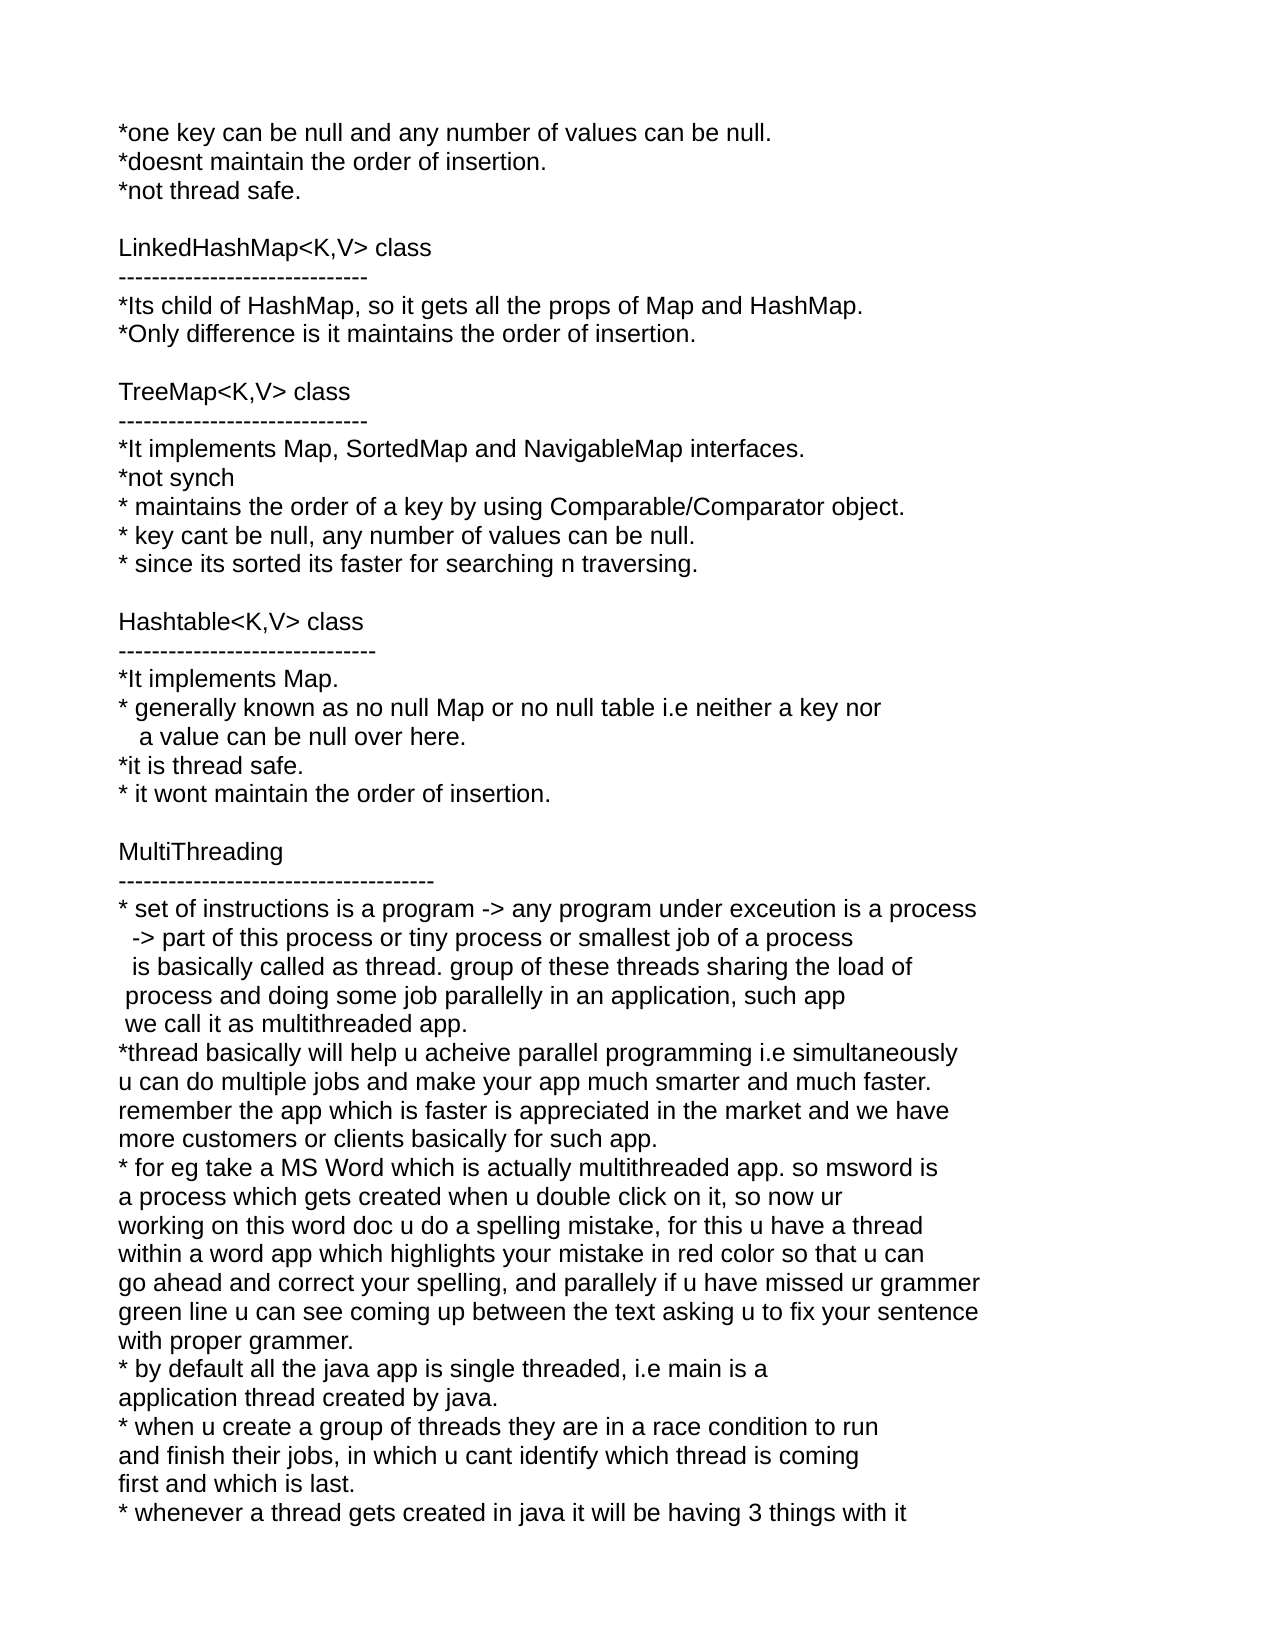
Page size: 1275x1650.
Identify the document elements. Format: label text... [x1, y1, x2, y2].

text *Only difference is it maintains the order of insertion. [118, 319, 1157, 348]
text *not thread safe. [118, 176, 1157, 204]
text ------------------------------ [118, 406, 1157, 434]
text *not synch [118, 463, 1157, 492]
text * generally known as no null Map or no null table i.e neither a key nor [118, 693, 1157, 722]
text *It implements Map. [118, 664, 1157, 693]
text application thread created by java. [118, 1383, 1157, 1412]
text -> part of this process or tiny process or smallest job of a process [118, 923, 1157, 952]
text we call it as multithreaded app. [118, 1009, 1157, 1038]
text is basically called as thread. group of these threads sharing the load of [118, 952, 1157, 981]
text * by default all the java app is single threaded, i.e main is a [118, 1354, 1157, 1383]
text within a word app which highlights your mistake in red color so that u can [118, 1239, 1157, 1268]
text * set of instructions is a program -> any program under exceution is a process [118, 894, 1157, 923]
text * key cant be null, any number of values can be null. [118, 521, 1157, 549]
text process and doing some job parallelly in an application, such app [118, 981, 1157, 1009]
text * it wont maintain the order of insertion. [118, 779, 1157, 808]
text * since its sorted its faster for searching n traversing. [118, 549, 1157, 578]
text TreeMap<K,V> class [118, 377, 1157, 406]
text a value can be null over here. [118, 722, 1157, 751]
text *it is thread safe. [118, 751, 1157, 779]
text MultiThreading [118, 837, 1157, 866]
text *Its child of HashMap, so it gets all the props of Map and HashMap. [118, 291, 1157, 319]
text and finish their jobs, in which u cant identify which thread is coming [118, 1441, 1157, 1469]
text ------------------------------ [118, 262, 1157, 291]
text * for eg take a MS Word which is actually multithreaded app. so msword is [118, 1153, 1157, 1182]
text *doesnt maintain the order of insertion. [118, 147, 1157, 176]
text a process which gets created when u double click on it, so now ur [118, 1182, 1157, 1211]
text more customers or clients basically for such app. [118, 1124, 1157, 1153]
text * when u create a group of threads they are in a race condition to run [118, 1412, 1157, 1441]
text working on this word doc u do a spelling mistake, for this u have a thread [118, 1211, 1157, 1239]
text green line u can see coming up between the text asking u to fix your sentence [118, 1297, 1157, 1326]
text *It implements Map, SortedMap and NavigableMap interfaces. [118, 434, 1157, 463]
text go ahead and correct your spelling, and parallely if u have missed ur grammer [118, 1268, 1157, 1297]
text remember the app which is faster is appreciated in the market and we have [118, 1096, 1157, 1124]
text -------------------------------------- [118, 866, 1157, 894]
text * maintains the order of a key by using Comparable/Comparator object. [118, 492, 1157, 521]
text * whenever a thread gets created in java it will be having 3 things with it [118, 1498, 1157, 1527]
text first and which is last. [118, 1469, 1157, 1498]
text *one key can be null and any number of values can be null. [118, 118, 1157, 147]
text ------------------------------- [118, 636, 1157, 664]
text with proper grammer. [118, 1326, 1157, 1354]
text *thread basically will help u acheive parallel programming i.e simultaneously [118, 1038, 1157, 1067]
text LinkedHashMap<K,V> class [118, 233, 1157, 262]
text u can do multiple jobs and make your app much smarter and much faster. [118, 1067, 1157, 1096]
text Hashtable<K,V> class [118, 607, 1157, 636]
